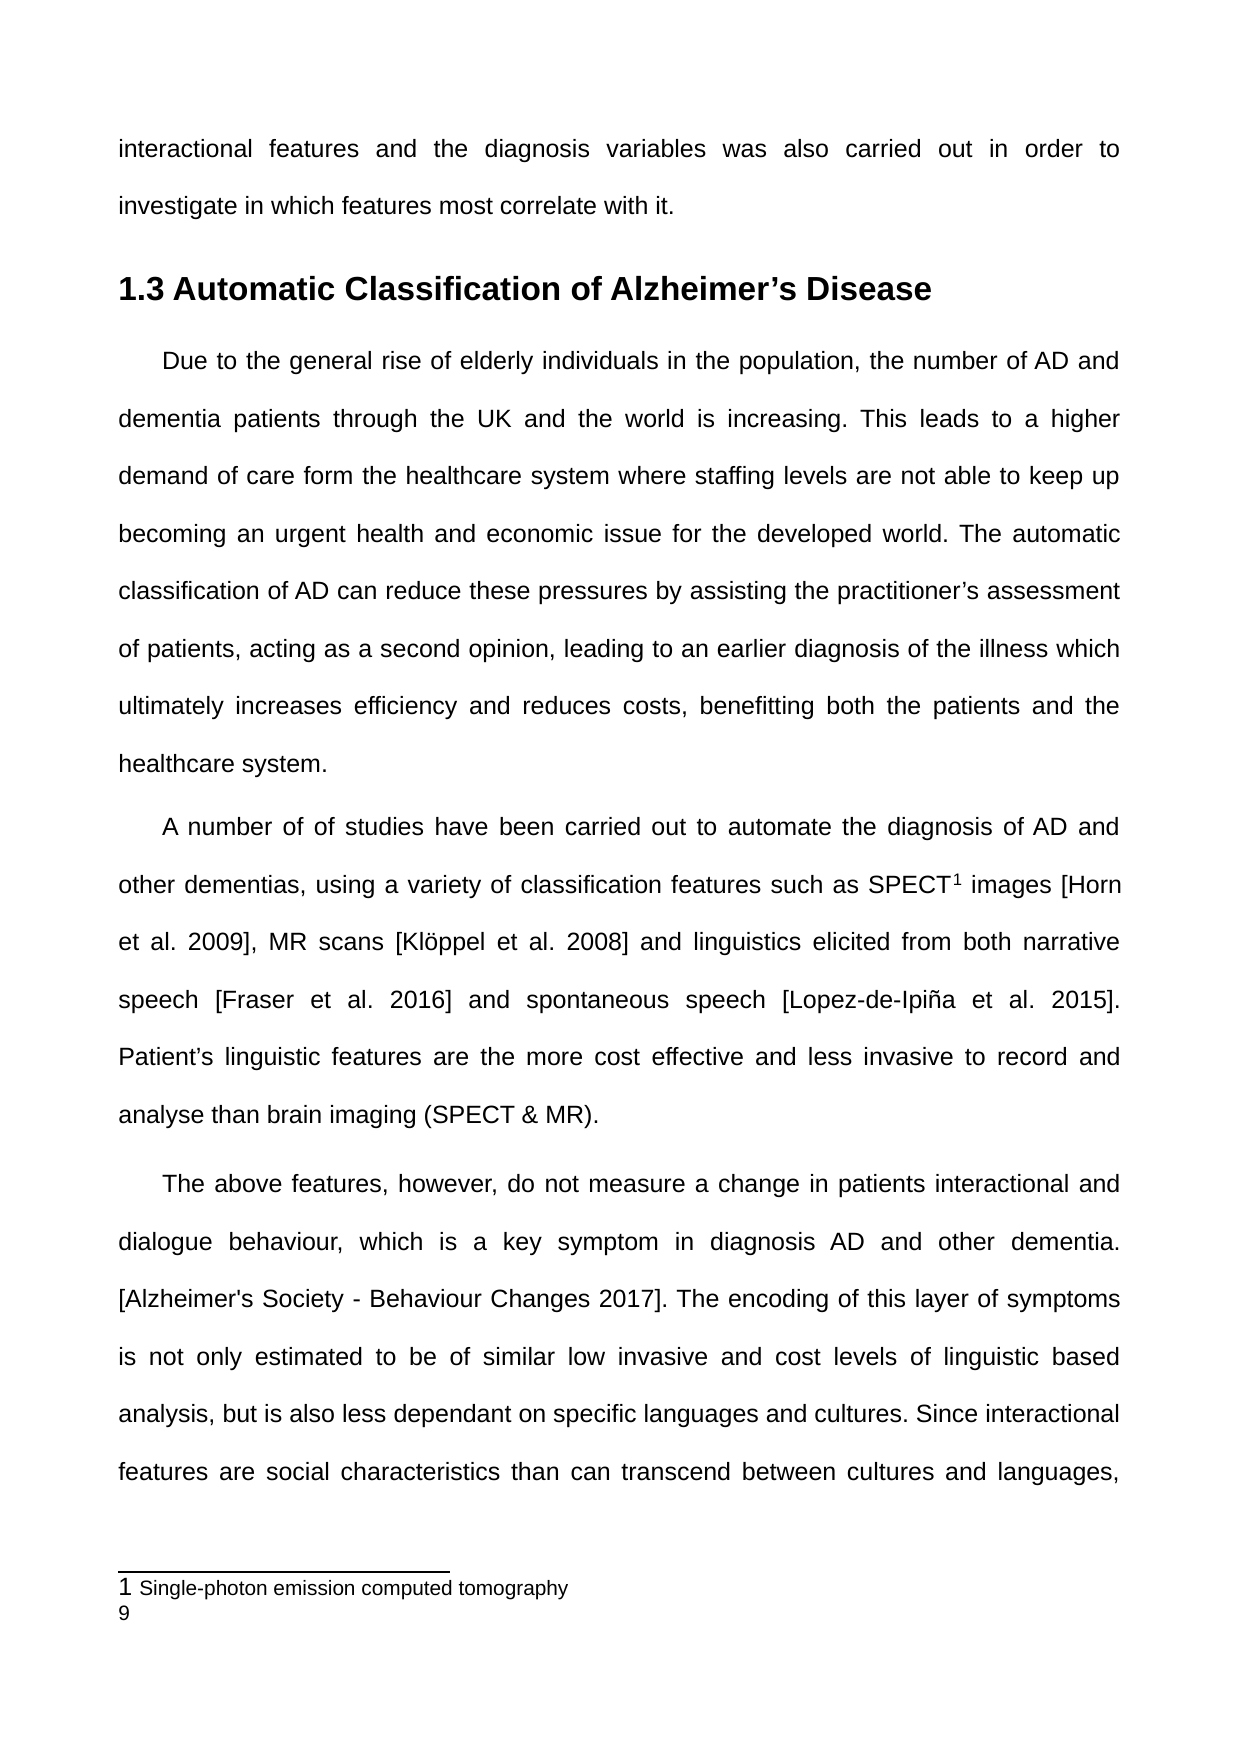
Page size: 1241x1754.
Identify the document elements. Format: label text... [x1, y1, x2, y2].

text interactional features and the diagnosis variables was also carried out in order to investigate in which features most correlate with it. [118, 133, 1122, 220]
text A number of of studies have been carried out to automate the diagnosis of AD and other dementias, using a variety of classification features such as SPECT images [Horn et al. 2009], MR scans [Klöppel et al. 2008] and linguistics elicited from both narrative speech [Fraser et al. 2016] and spontaneous speech [Lopez-de-Ipiña et al. 2015]. Patient’s linguistic features are the more cost effective and less invasive to record and analyse than brain imaging (SPECT & MR). [118, 812, 1122, 1128]
text Single-photon emission computed tomography [118, 1572, 1122, 1600]
text Due to the general rise of elderly individuals in the population, the number of AD and dementia patients through the UK and the world is increasing. This leads to a higher demand of care form the healthcare system where staffing levels are not able to keep up becoming an urgent health and economic issue for the developed world. The automatic classification of AD can reduce these pressures by assisting the practitioner’s assessment of patients, acting as a second opinion, leading to an earlier diagnosis of the illness which ultimately increases efficiency and reduces costs, benefitting both the patients and the healthcare system. [118, 346, 1122, 777]
text The above features, however, do not measure a change in patients interactional and dialogue behaviour, which is a key symptom in diagnosis AD and other dementia. [Alzheimer's Society - Behaviour Changes 2017]. The encoding of this layer of symptoms is not only estimated to be of similar low invasive and cost levels of linguistic based analysis, but is also less dependant on specific languages and cultures. Since interactional features are social characteristics than can transcend between cultures and languages, [118, 1169, 1122, 1485]
subtitle 1.3 Automatic Classification of Alzheimer’s Disease [118, 269, 1122, 308]
